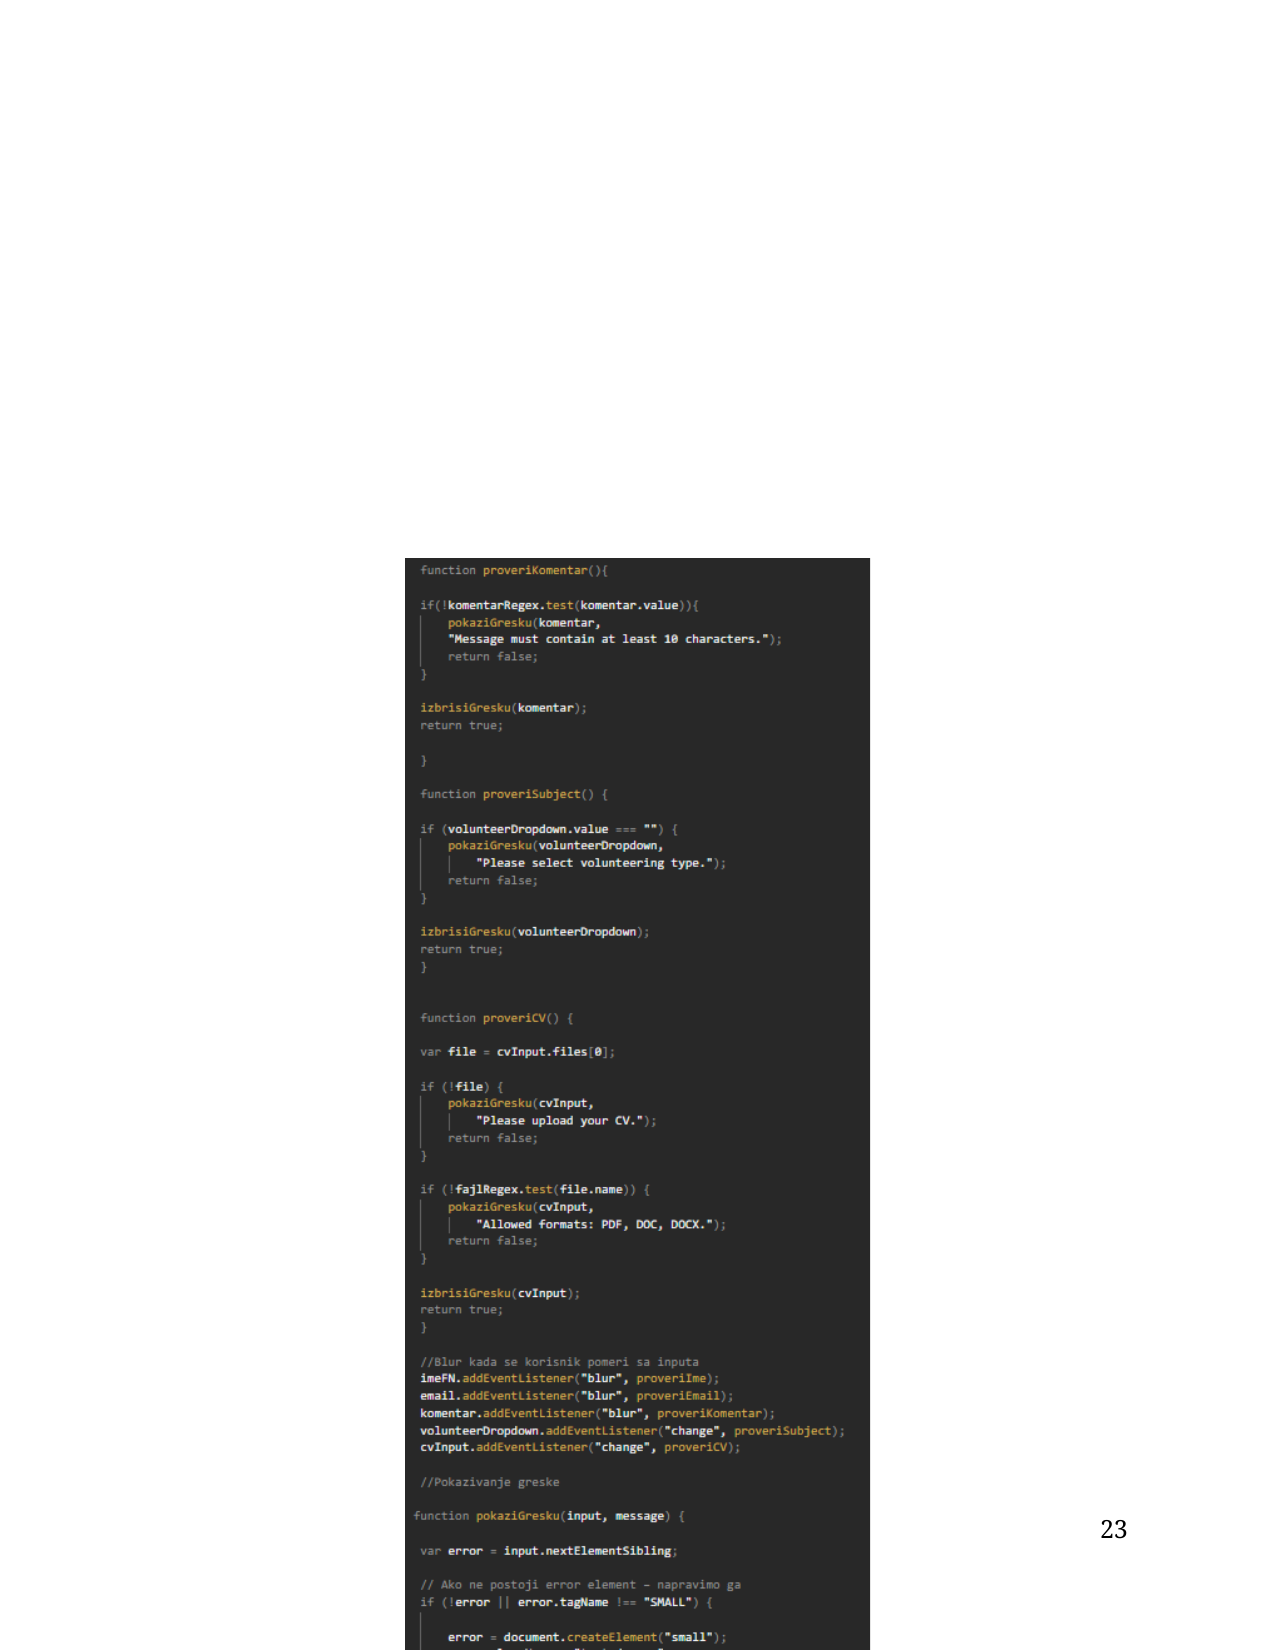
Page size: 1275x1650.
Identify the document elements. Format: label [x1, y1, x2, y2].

picture [405, 558, 871, 1650]
